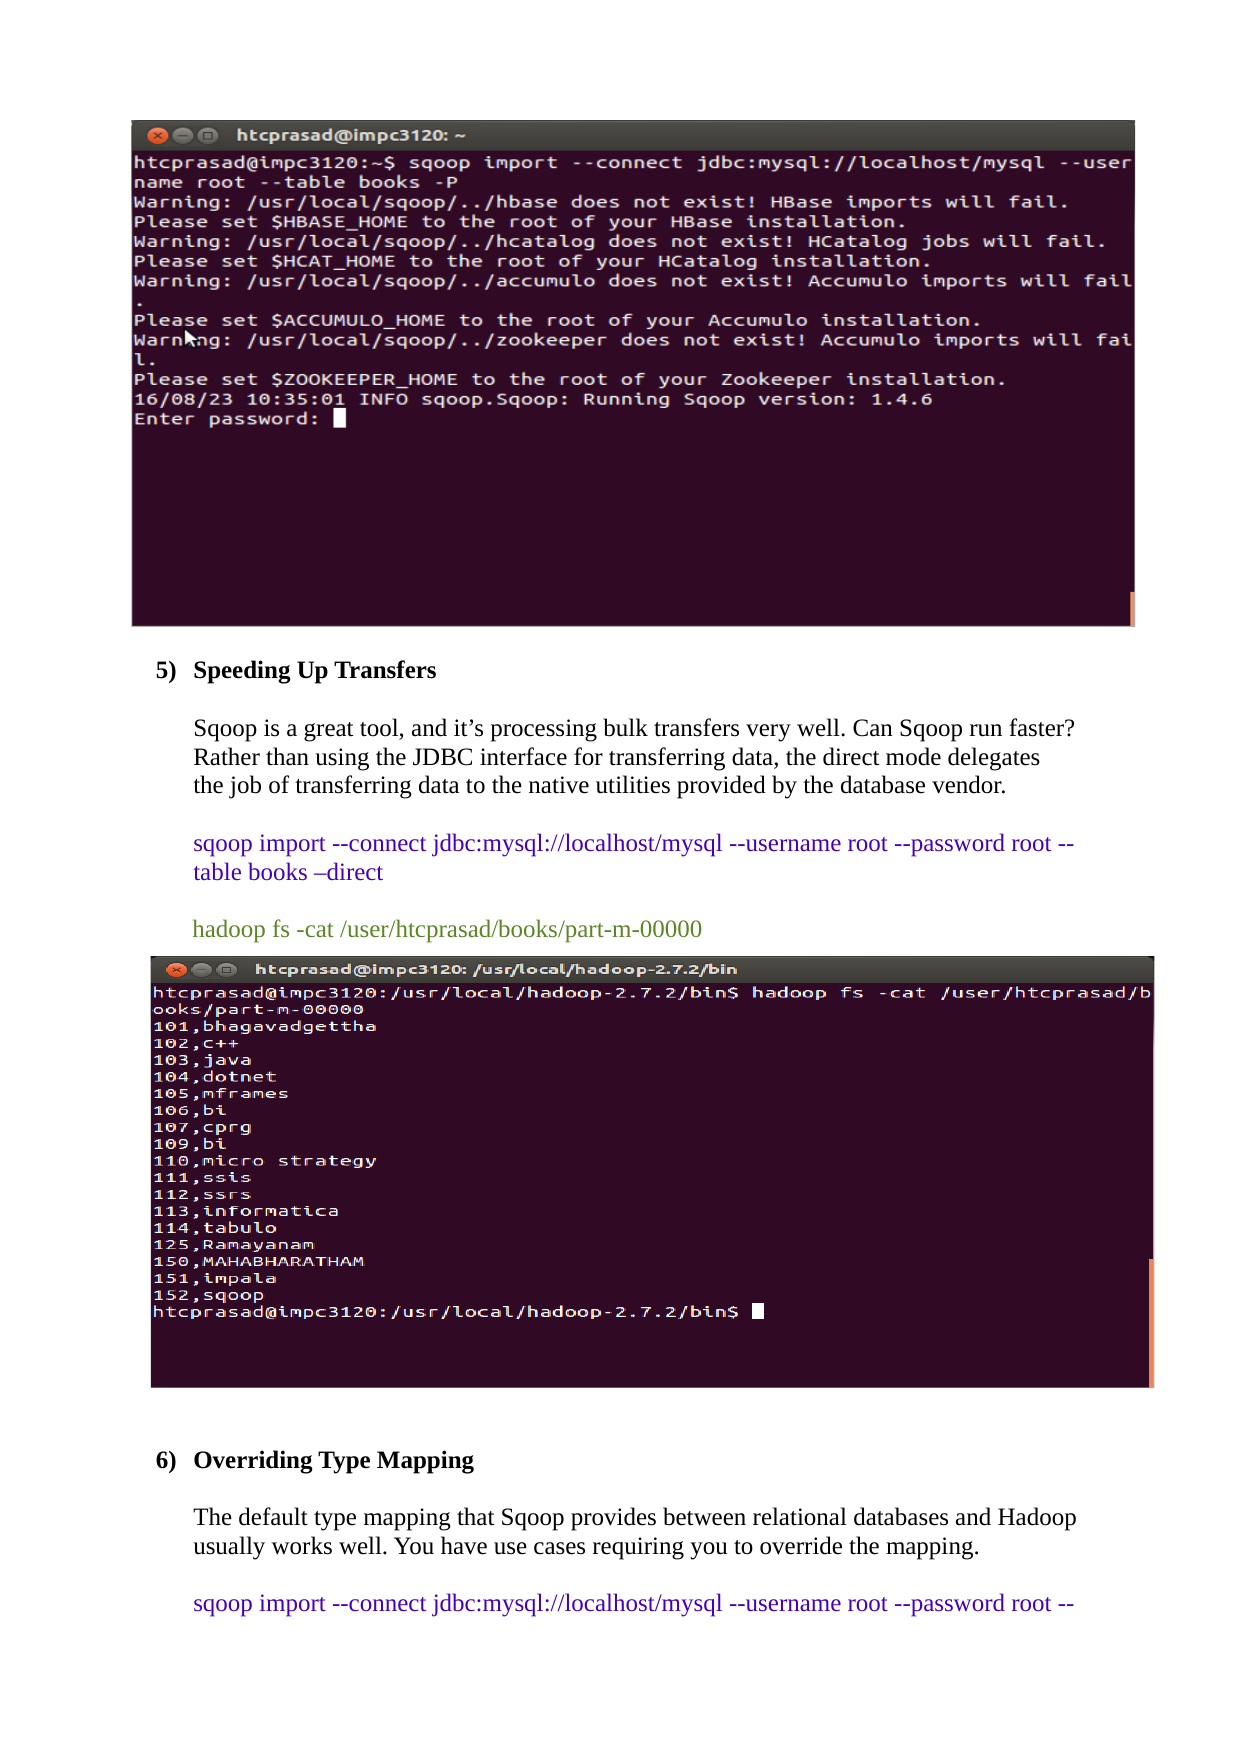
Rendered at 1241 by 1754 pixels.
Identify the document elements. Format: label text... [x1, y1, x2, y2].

picture [150, 956, 1155, 1388]
list the job of transferring data to the native utilities provided by the database vendor. [156, 771, 1122, 799]
list Rather than using the JDBC interface for transferring data, the direct mode delegates [156, 742, 1122, 771]
list sqoop import --connect jdbc:mysql://localhost/mysql --username root --password root [156, 1588, 1122, 1617]
list The default type mapping that Sqoop provides between relational databases and Hadoop usually works well. You have use cases requiring you to override the mapping. [156, 1502, 1122, 1560]
picture [131, 120, 1136, 627]
list Speeding Up Transfers [156, 656, 1122, 684]
list Sqoop is a great tool, and it’s processing bulk transfers very well. Can Sqoop run faster? [156, 713, 1122, 742]
list Overriding Type Mapping [156, 1445, 1122, 1473]
list sqoop import --connect jdbc:mysql://localhost/mysql --username root --password root --table books –direct [156, 828, 1122, 886]
text hadoop fs -cat /user/htcprasad/books/part-m-00000 [118, 914, 1122, 943]
